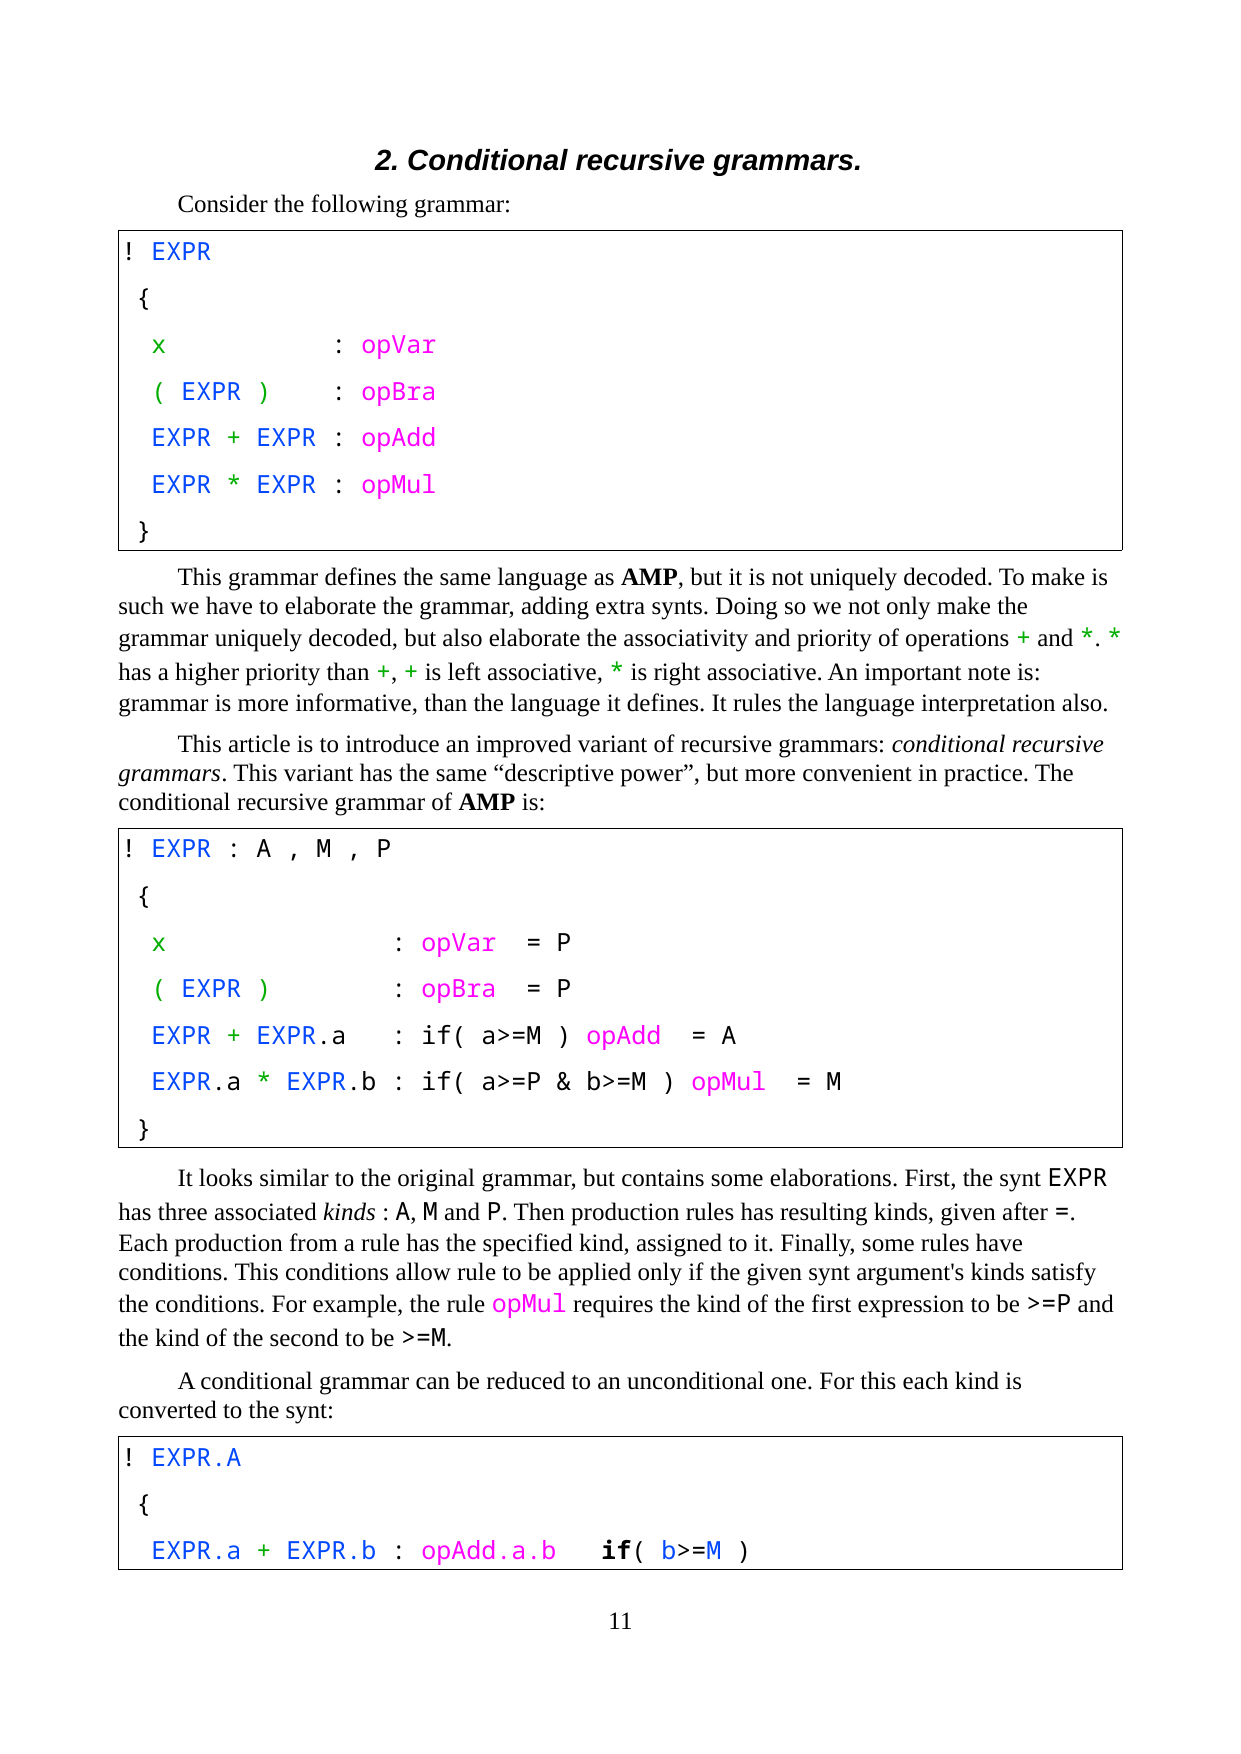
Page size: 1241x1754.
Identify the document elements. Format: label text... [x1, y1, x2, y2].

text { [119, 277, 1122, 314]
text ! EXPR [119, 231, 1122, 267]
text EXPR.a * EXPR.b : if( a>=P & b>=M ) opMul = M [119, 1061, 1122, 1098]
text EXPR.a + EXPR.b : opAdd.a.b if( b>=M ) [119, 1529, 1122, 1569]
text { [119, 874, 1122, 912]
text EXPR * EXPR : opMul [119, 463, 1122, 500]
text ( EXPR ) : opBra = P [119, 968, 1122, 1005]
text } [119, 510, 1122, 550]
text ( EXPR ) : opBra [119, 370, 1122, 407]
text ! EXPR : A , M , P [119, 829, 1122, 865]
text This article is to introduce an improved variant of recursive grammars: conditional recursive grammars. This variant has the same “descriptive power”, but more convenient in practice. The conditional recursive grammar of AMP is: [118, 729, 1122, 816]
text x : opVar [119, 323, 1122, 361]
text EXPR + EXPR.a : if( a>=M ) opAdd = A [119, 1014, 1122, 1051]
text { [119, 1483, 1122, 1520]
text x : opVar = P [119, 921, 1122, 958]
text } [119, 1107, 1122, 1147]
subtitle 2. Conditional recursive grammars. [118, 143, 1122, 177]
text EXPR + EXPR : opAdd [119, 417, 1122, 454]
text Consider the following grammar: [118, 189, 1122, 218]
text A conditional grammar can be reduced to an unconditional one. For this each kind is converted to the synt: [118, 1366, 1122, 1424]
text It looks similar to the original grammar, but contains some elaborations. First, the synt EXPR has three associated kinds : A, M and P. Then production rules has resulting kinds, given after =. Each production from a rule has the specified kind, assigned to it. Finally, some rules have conditions. This conditions allow rule to be applied only if the given synt argument's kinds satisfy the conditions. For example, the rule opMul requires the kind of the first expression to be >=P and the kind of the second to be >=M. [118, 1160, 1122, 1354]
text ! EXPR.A [119, 1437, 1122, 1473]
text This grammar defines the same language as AMP, but it is not uniquely decoded. To make is such we have to elaborate the grammar, adding extra synts. Doing so we not only make the grammar uniquely decoded, but also elaborate the associativity and priority of operations + and *. * has a higher priority than +, + is left associative, * is right associative. An important note is: grammar is more informative, than the language it defines. It rules the language interpretation also. [118, 562, 1122, 717]
